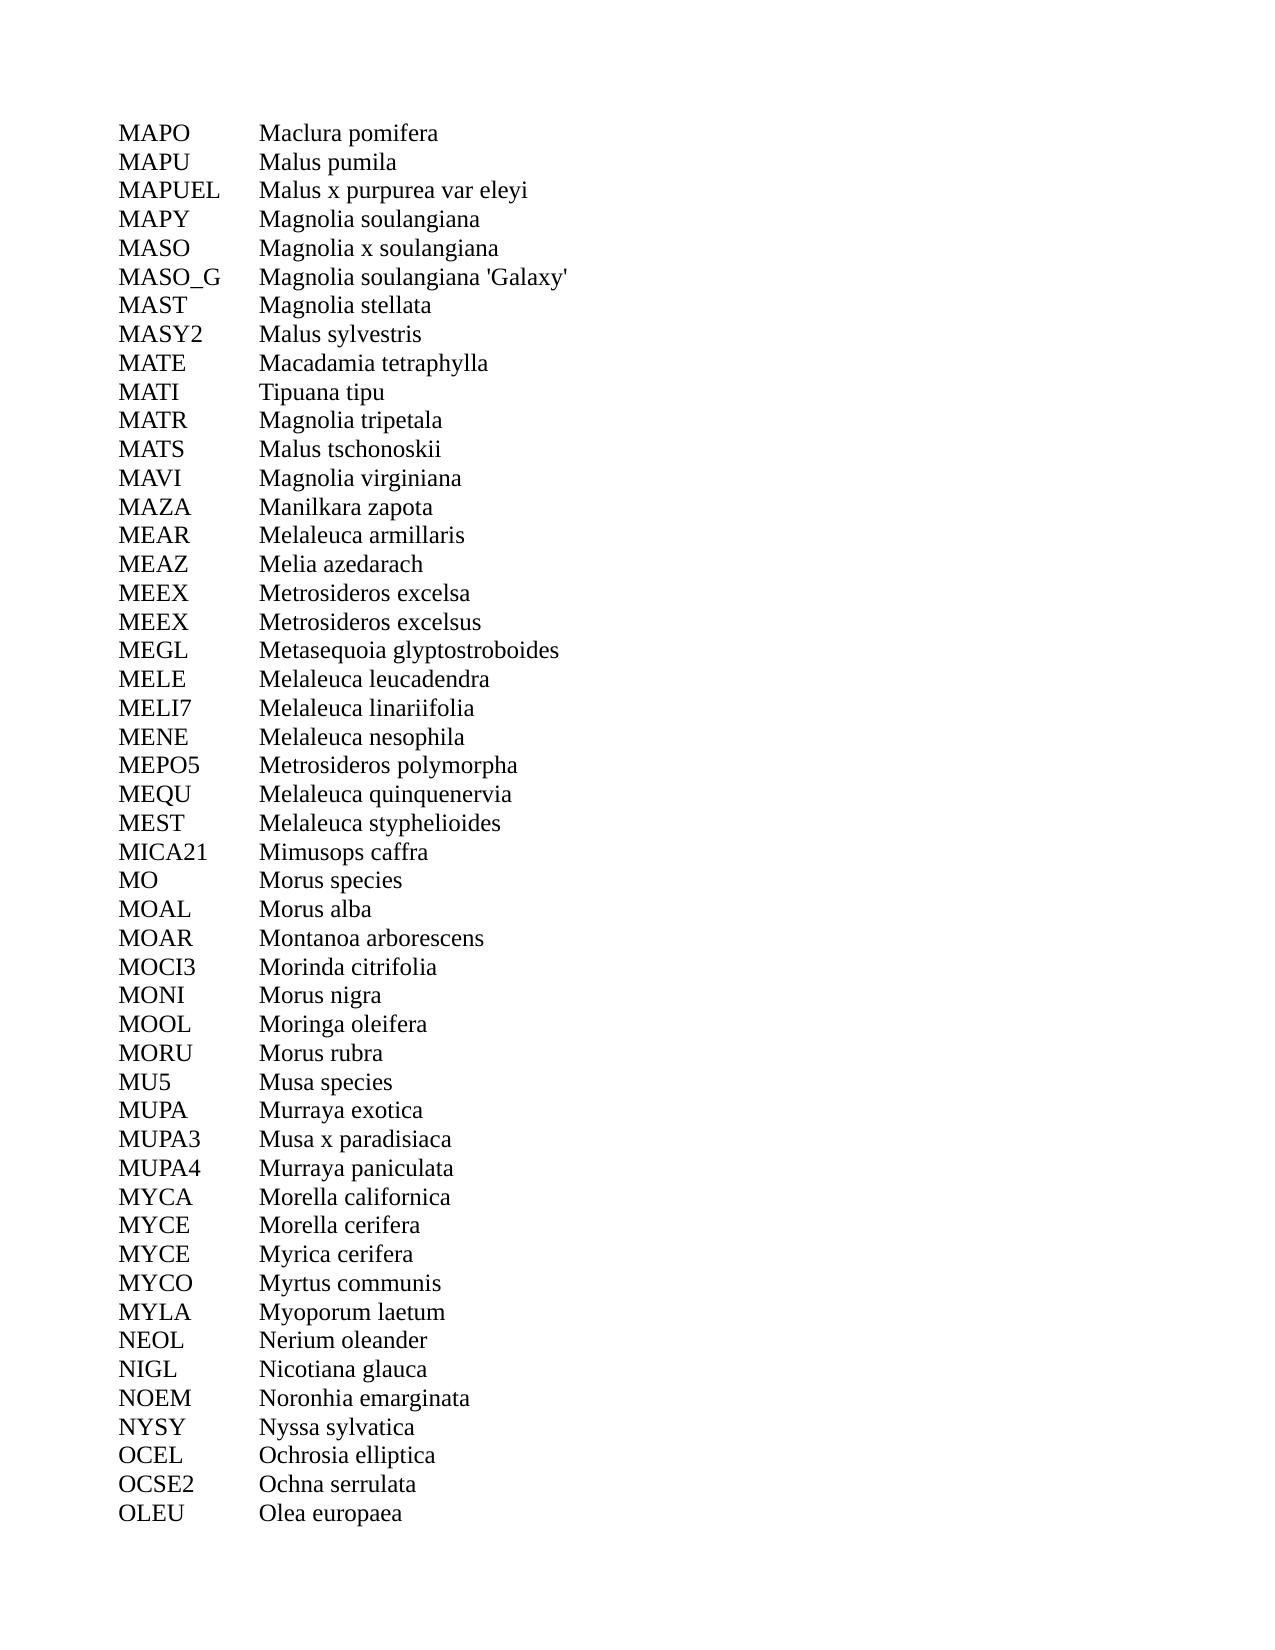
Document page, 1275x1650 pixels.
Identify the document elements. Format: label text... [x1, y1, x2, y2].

table_cell MASO_G [115, 262, 256, 291]
table_cell Maclura pomifera [256, 118, 692, 147]
table_cell MEPO5 [115, 751, 256, 779]
table_cell MYCE [115, 1239, 256, 1268]
table_cell MELE [115, 664, 256, 693]
table_cell MATR [115, 406, 256, 434]
table_cell MUPA3 [115, 1124, 256, 1153]
table_cell MEGL [115, 636, 256, 664]
table_cell MOOL [115, 1009, 256, 1038]
table_cell Morus rubra [256, 1038, 692, 1067]
table_cell MUPA [115, 1096, 256, 1124]
table_cell Olea europaea [256, 1498, 692, 1527]
table_cell MAPU [115, 147, 256, 176]
table_cell Melaleuca armillaris [256, 521, 692, 549]
table_cell MASO [115, 233, 256, 262]
table_cell Morinda citrifolia [256, 952, 692, 981]
table_cell Montanoa arborescens [256, 923, 692, 952]
table_cell Morella californica [256, 1182, 692, 1211]
table_cell Melaleuca leucadendra [256, 664, 692, 693]
table_cell Magnolia tripetala [256, 406, 692, 434]
table_cell Tipuana tipu [256, 377, 692, 406]
table_cell Morus nigra [256, 981, 692, 1009]
table_cell Magnolia stellata [256, 291, 692, 319]
table_cell MEST [115, 808, 256, 837]
table_cell Myrica cerifera [256, 1239, 692, 1268]
table_cell Melaleuca quinquenervia [256, 779, 692, 808]
table_cell MORU [115, 1038, 256, 1067]
table_cell Musa x paradisiaca [256, 1124, 692, 1153]
table_cell MICA21 [115, 837, 256, 866]
table_cell MAPUEL [115, 176, 256, 204]
table_cell Manilkara zapota [256, 492, 692, 521]
table_cell MO [115, 866, 256, 894]
table_cell OCEL [115, 1441, 256, 1469]
table_cell NIGL [115, 1354, 256, 1383]
table_cell NYSY [115, 1412, 256, 1441]
table_cell OCSE2 [115, 1469, 256, 1498]
table_cell Melaleuca styphelioides [256, 808, 692, 837]
table_cell MELI7 [115, 693, 256, 722]
table_cell Nicotiana glauca [256, 1354, 692, 1383]
table_cell MASY2 [115, 319, 256, 348]
table_cell Magnolia soulangiana 'Galaxy' [256, 262, 692, 291]
table_cell Morus alba [256, 894, 692, 923]
table_cell Malus x purpurea var eleyi [256, 176, 692, 204]
table_cell MATI [115, 377, 256, 406]
table_cell MEAR [115, 521, 256, 549]
table_cell MAPY [115, 204, 256, 233]
table_cell MEEX [115, 578, 256, 607]
table_cell Macadamia tetraphylla [256, 348, 692, 377]
table_cell MATE [115, 348, 256, 377]
table_cell Malus pumila [256, 147, 692, 176]
table_cell NEOL [115, 1326, 256, 1354]
table_cell MAST [115, 291, 256, 319]
table_cell MU5 [115, 1067, 256, 1096]
table_cell MYCO [115, 1268, 256, 1297]
table_cell Melaleuca linariifolia [256, 693, 692, 722]
table_cell Morus species [256, 866, 692, 894]
table_cell MEAZ [115, 549, 256, 578]
table_cell Noronhia emarginata [256, 1383, 692, 1412]
table_cell OLEU [115, 1498, 256, 1527]
table_cell MYCA [115, 1182, 256, 1211]
table_cell MAPO [115, 118, 256, 147]
table_cell Magnolia x soulangiana [256, 233, 692, 262]
table_cell MEEX [115, 607, 256, 636]
table_cell MAVI [115, 463, 256, 492]
table_cell MATS [115, 434, 256, 463]
table_cell Moringa oleifera [256, 1009, 692, 1038]
table_cell MONI [115, 981, 256, 1009]
table_cell MOCI3 [115, 952, 256, 981]
table_cell Metrosideros excelsa [256, 578, 692, 607]
table_cell Malus sylvestris [256, 319, 692, 348]
table_cell Nyssa sylvatica [256, 1412, 692, 1441]
table_cell MOAR [115, 923, 256, 952]
table_cell Melaleuca nesophila [256, 722, 692, 751]
table_cell NOEM [115, 1383, 256, 1412]
table_cell Metrosideros excelsus [256, 607, 692, 636]
table_cell Melia azedarach [256, 549, 692, 578]
table_cell MUPA4 [115, 1153, 256, 1182]
table_cell Magnolia soulangiana [256, 204, 692, 233]
table_cell Morella cerifera [256, 1211, 692, 1239]
table_cell MEQU [115, 779, 256, 808]
table_cell Magnolia virginiana [256, 463, 692, 492]
table_cell Nerium oleander [256, 1326, 692, 1354]
table_cell MENE [115, 722, 256, 751]
table_cell Ochrosia elliptica [256, 1441, 692, 1469]
table_cell Metasequoia glyptostroboides [256, 636, 692, 664]
table_cell Musa species [256, 1067, 692, 1096]
table_cell MYLA [115, 1297, 256, 1326]
table_cell Murraya paniculata [256, 1153, 692, 1182]
table_cell Mimusops caffra [256, 837, 692, 866]
table_cell Ochna serrulata [256, 1469, 692, 1498]
table_cell Metrosideros polymorpha [256, 751, 692, 779]
table_cell Myoporum laetum [256, 1297, 692, 1326]
table_cell MOAL [115, 894, 256, 923]
table_cell Myrtus communis [256, 1268, 692, 1297]
table_cell Murraya exotica [256, 1096, 692, 1124]
table_cell MAZA [115, 492, 256, 521]
table_cell MYCE [115, 1211, 256, 1239]
table_cell Malus tschonoskii [256, 434, 692, 463]
